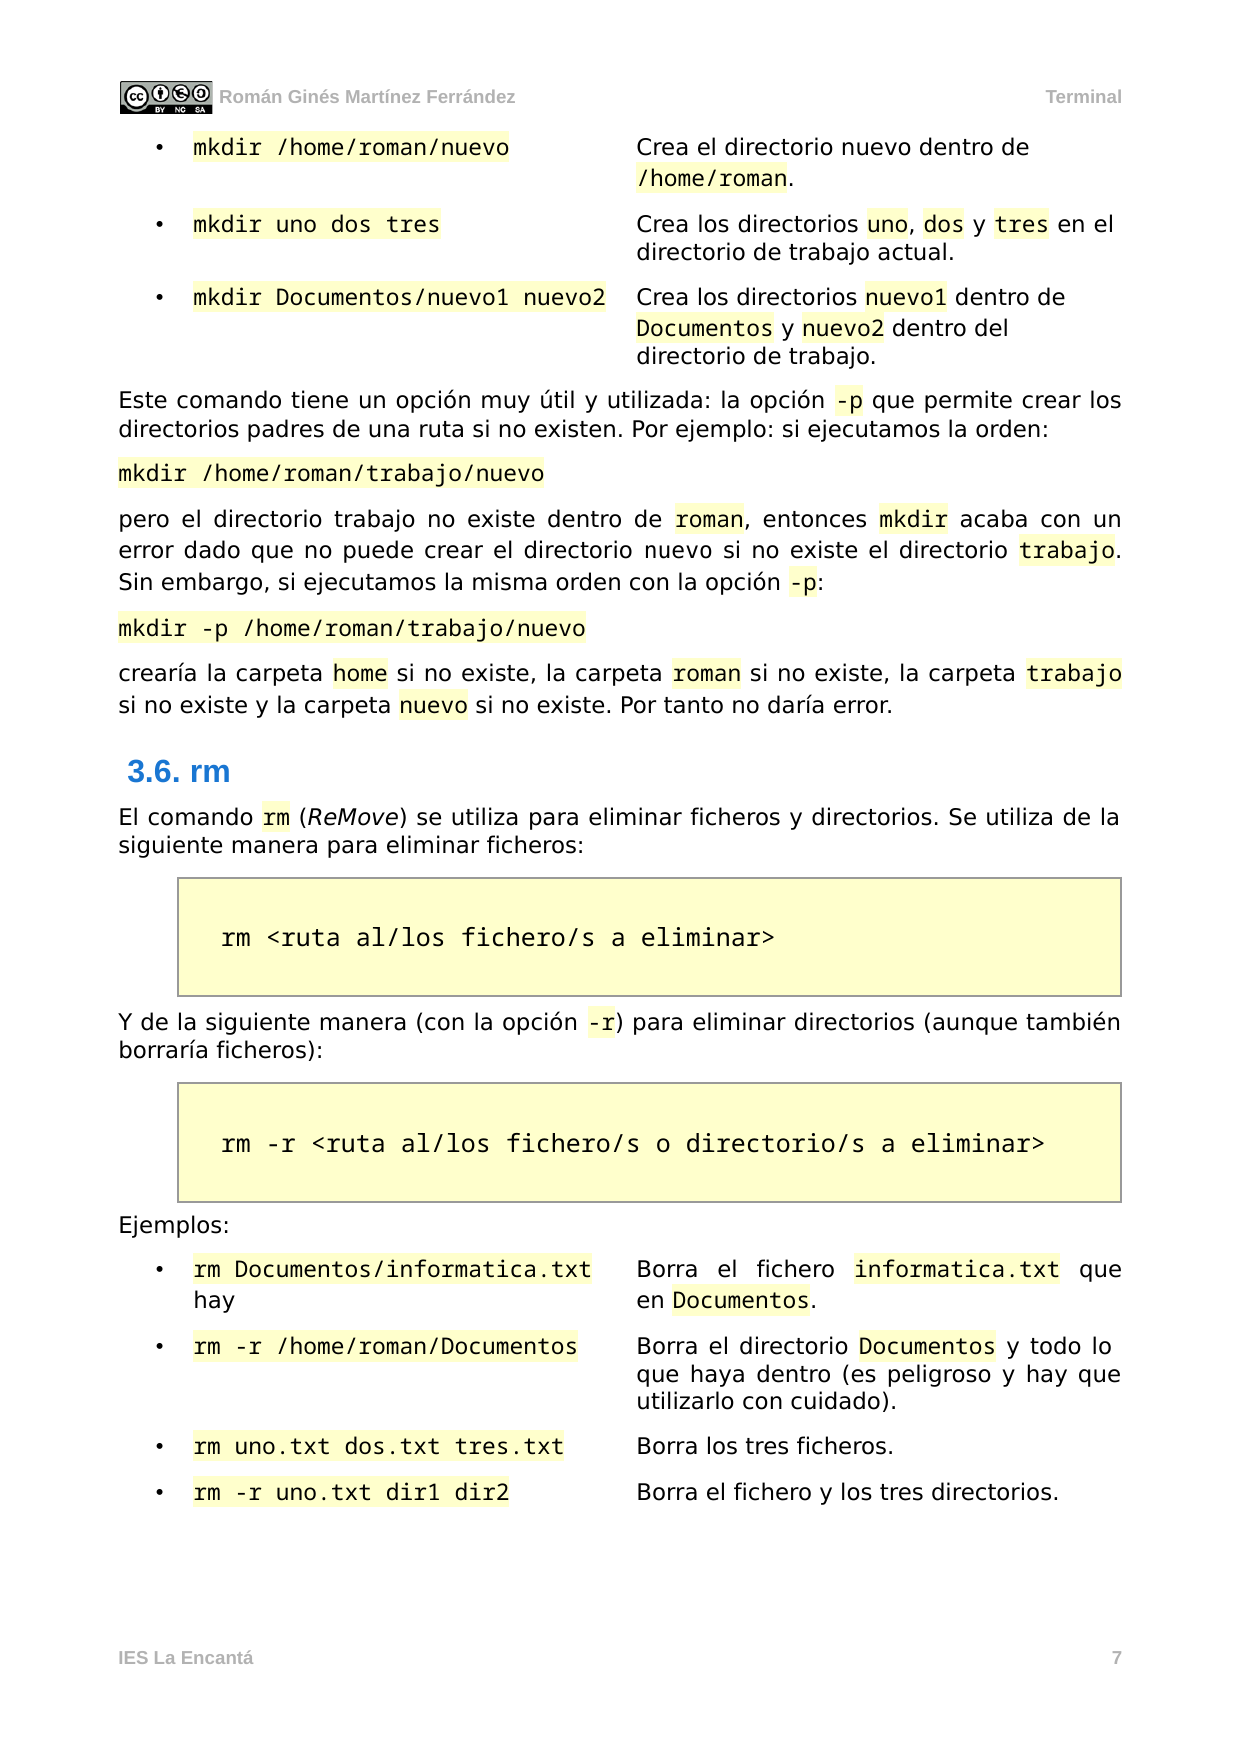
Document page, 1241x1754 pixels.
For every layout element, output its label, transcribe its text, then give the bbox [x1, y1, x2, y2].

text rm <ruta al/los fichero/s a eliminar> [179, 879, 1120, 995]
text Ejemplos: [118, 1212, 1122, 1238]
list rm uno.txt dos.txt tres.txt Borra los tres ficheros. [156, 1429, 1122, 1461]
text pero el directorio trabajo no existe dentro de roman, entonces mkdir acaba con un error dado que no puede crear el directorio nuevo si no existe el directorio trabajo. Sin embargo, si ejecutamos la misma orden con la opción -p: [118, 503, 1122, 597]
picture [120, 81, 213, 114]
text Este comando tiene un opción muy útil y utilizada: la opción -p que permite crear los directorios padres de una ruta si no existen. Por ejemplo: si ejecutamos la orden: [118, 384, 1122, 442]
list mkdir /home/roman/nuevo Crea el directorio nuevo dentro de /home/roman. [156, 131, 1122, 193]
text El comando rm (ReMove) se utiliza para eliminar ficheros y directorios. Se utiliza de la siguiente manera para eliminar ficheros: [118, 801, 1122, 859]
text mkdir -p /home/roman/trabajo/nuevo [118, 611, 1122, 643]
list mkdir Documentos/nuevo1 nuevo2 Crea los directorios nuevo1 dentro de Documentos y nuevo2 dentro del directorio de trabajo. [156, 281, 1122, 370]
text Y de la siguiente manera (con la opción -r) para eliminar directorios (aunque también borraría ficheros): [118, 1006, 1122, 1064]
text crearía la carpeta home si no existe, la carpeta roman si no existe, la carpeta trabajo si no existe y la carpeta nuevo si no existe. Por tanto no daría error. [118, 657, 1122, 720]
list rm Documentos/informatica.txt Borra el fichero informatica.txt que hay en Documentos. [156, 1253, 1122, 1316]
text rm -r <ruta al/los fichero/s o directorio/s a eliminar> [179, 1084, 1120, 1201]
list rm -r /home/roman/Documentos Borra el directorio Documentos y todo lo que haya dentro (es peligroso y hay que utilizarlo con cuidado). [156, 1330, 1122, 1415]
list mkdir uno dos tres Crea los directorios uno, dos y tres en el directorio de trabajo actual. [156, 208, 1122, 266]
list rm -r uno.txt dir1 dir2 Borra el fichero y los tres directorios. [156, 1476, 1122, 1507]
text mkdir /home/roman/trabajo/nuevo [118, 457, 1122, 488]
subtitle rm [118, 752, 1122, 789]
